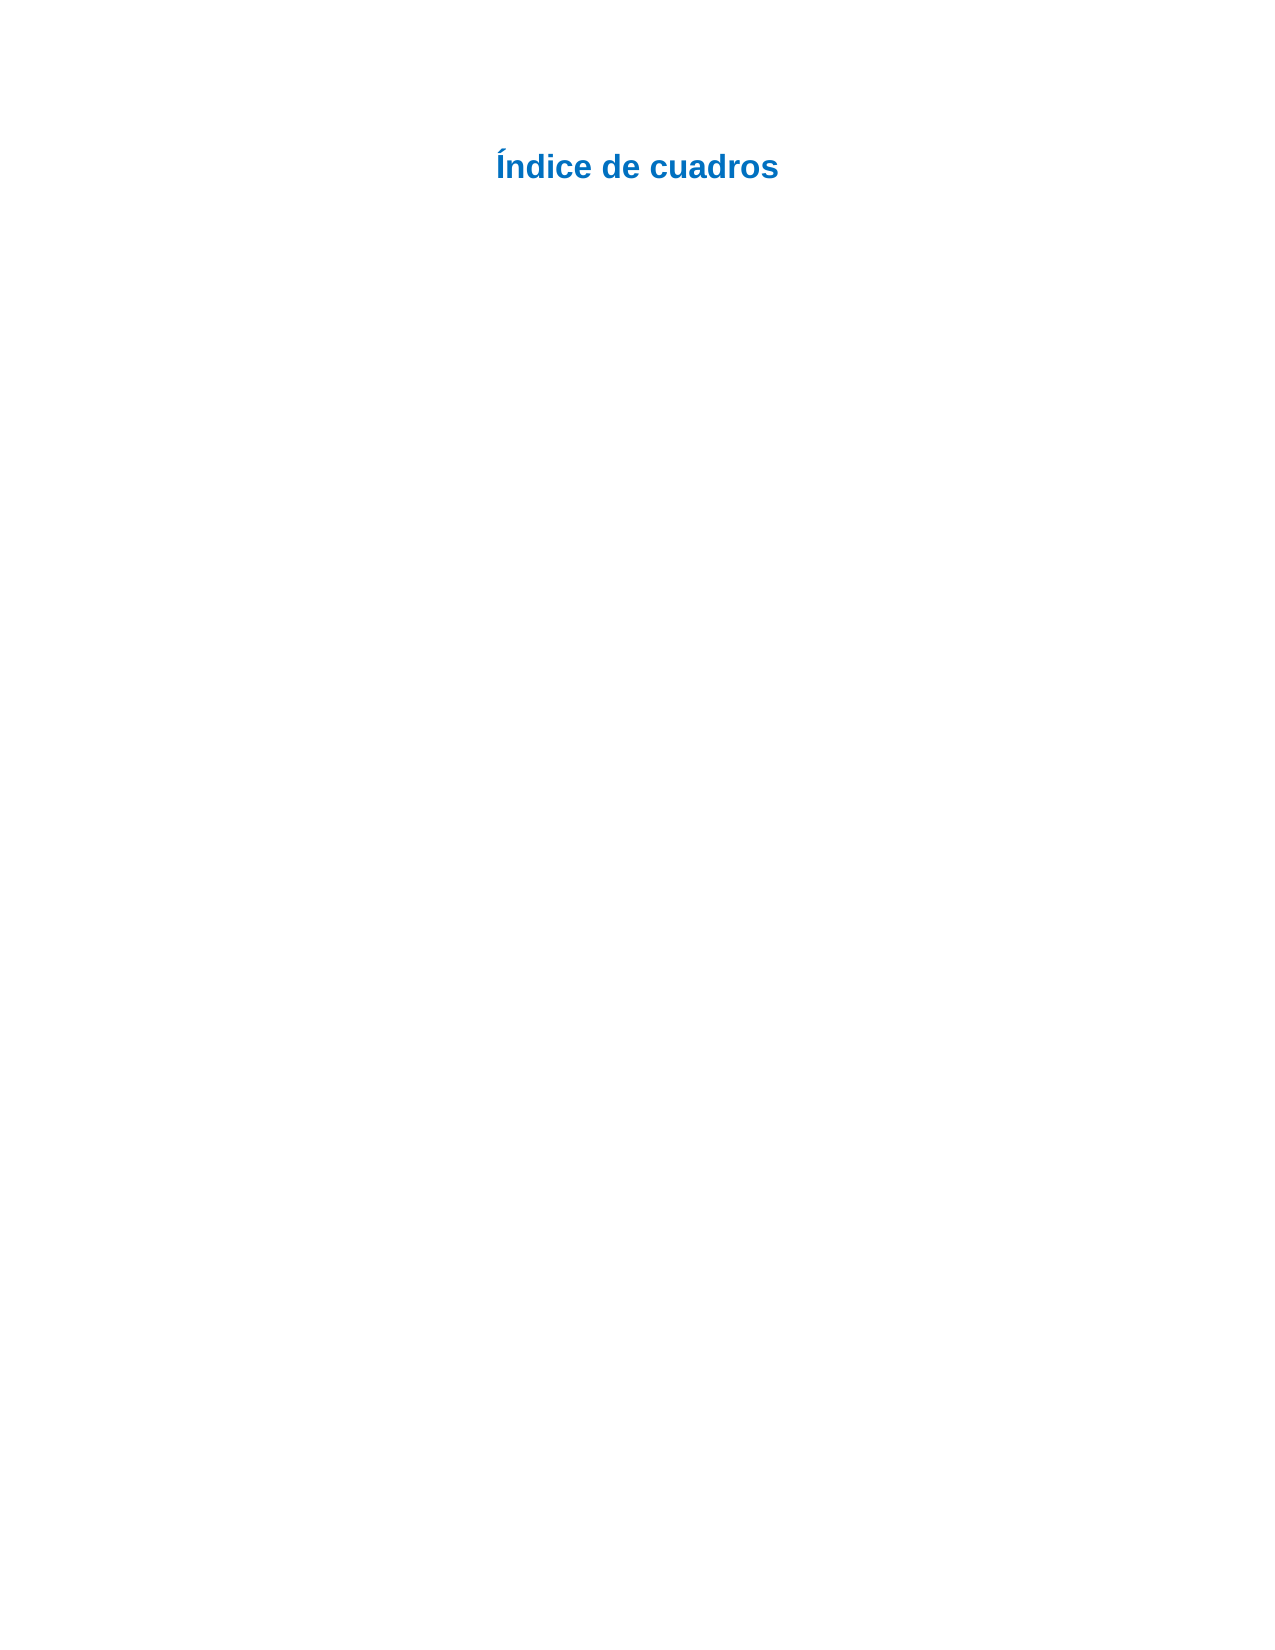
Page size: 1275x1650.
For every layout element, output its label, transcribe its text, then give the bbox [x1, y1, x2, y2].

text Índice de cuadros [177, 148, 1098, 186]
